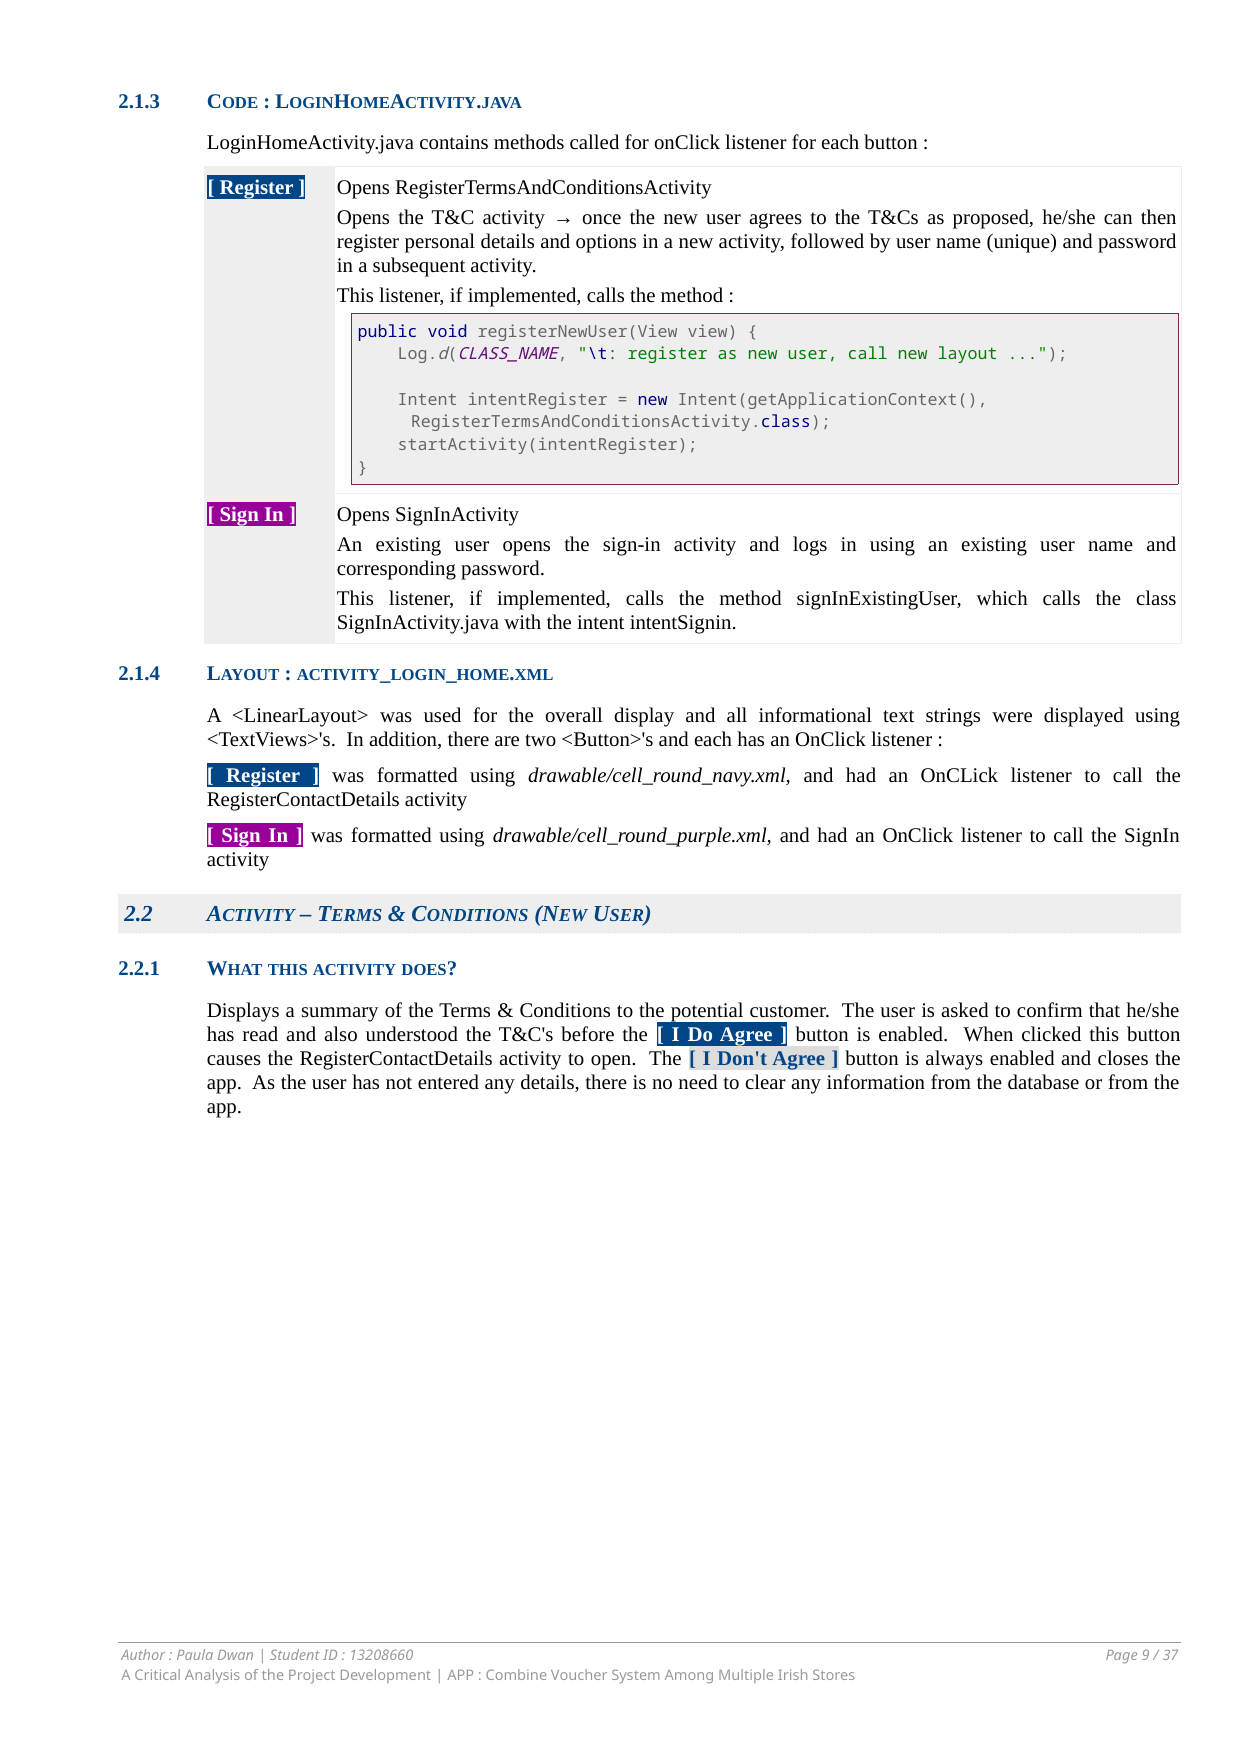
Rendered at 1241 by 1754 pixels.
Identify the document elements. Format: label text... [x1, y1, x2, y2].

table_cell Opens SignInActivity An existing user opens the sign-in activity and logs in using an existing user name and corresponding password. This listener, if implemented, calls the method signInExistingUser, which calls the class SignInActivity.java with the intent intentSignin. [335, 494, 1181, 643]
text [ Sign In ] was formatted using drawable/cell_round_purple.xml, and had an OnClick listener to call the SignIn activity [207, 822, 1181, 871]
table_header Opens RegisterTermsAndConditionsActivity Opens the T&C activity → once the new user agrees to the T&Cs as proposed, he/she can then register personal details and options in a new activity, followed by user name (unique) and password in a subsequent activity. This listener, if implemented, calls the method : public void registerNewUser(View view) { Log.d(CLASS_NAME, "\t: register as new user, call new layout ..."); Intent intentRegister = new Intent(getApplicationContext(), RegisterTermsAndConditionsActivity.class); startActivity(intentRegister); } [335, 167, 1181, 493]
text [ Register ] was formatted using drawable/cell_round_navy.xml, and had an OnCLick listener to call the RegisterContactDetails activity [207, 763, 1181, 811]
subtitle Layout : activity_login_home.xml [118, 661, 1181, 685]
text A <LinearLayout> was used for the overall display and all informational text strings were displayed using <TextViews>'s. In addition, there are two <Button>'s and each has an OnClick listener : [207, 703, 1181, 751]
subtitle Code : LoginHomeActivity.java [118, 88, 1181, 113]
subtitle What this activity does? [118, 956, 1181, 980]
table_cell [ Sign In ] [205, 494, 334, 643]
subtitle Activity – Terms & Conditions (New User) [118, 894, 1181, 933]
table_header [ Register ] [205, 167, 334, 493]
text LoginHomeActivity.java contains methods called for onClick listener for each button : [207, 130, 1181, 154]
text Displays a summary of the Terms & Conditions to the potential customer. The user is asked to confirm that he/she has read and also understood the T&C's before the [ I Do Agree ] button is enabled. When clicked this button causes the RegisterContactDetails activity to open. The [ I Don't Agree ] button is always enabled and closes the app. As the user has not entered any details, there is no need to clear any information from the database or from the app. [207, 998, 1181, 1118]
